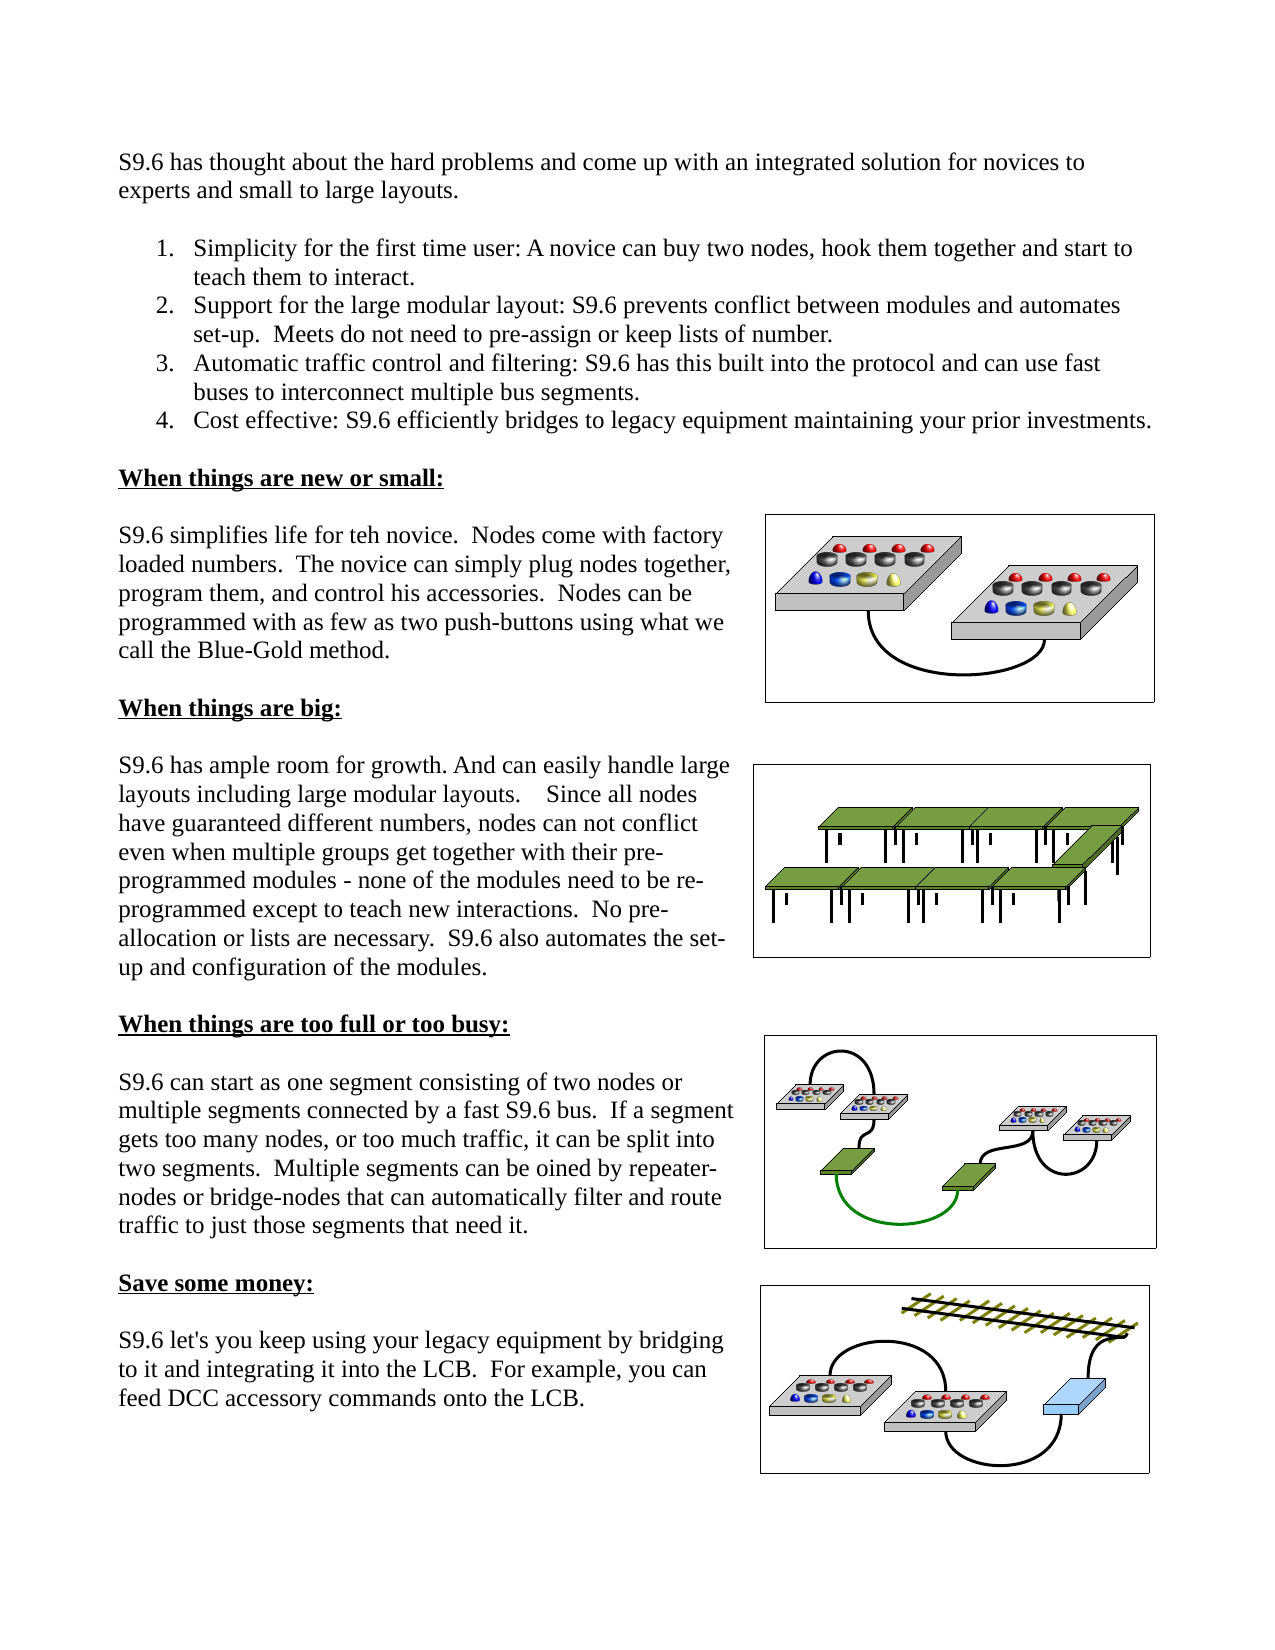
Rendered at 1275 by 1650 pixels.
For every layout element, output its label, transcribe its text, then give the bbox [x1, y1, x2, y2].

list Automatic traffic control and filtering: S9.6 has this built into the protocol and can use fast buses to interconnect multiple bus segments. [156, 348, 1157, 406]
text When things are too full or too busy: [118, 1009, 1157, 1038]
text S9.6 has ample room for growth. And can easily handle large layouts including large modular layouts. Since all nodes have guaranteed different numbers, nodes can not conflict even when multiple groups get together with their pre-programmed modules - none of the modules need to be re-programmed except to teach new interactions. No pre-allocation or lists are necessary. S9.6 also automates the set-up and configuration of the modules. [118, 751, 1157, 981]
text S9.6 has thought about the hard problems and come up with an integrated solution for novices to experts and small to large layouts. [118, 147, 1157, 204]
text [761, 1286, 1149, 1473]
text S9.6 simplifies life for teh novice. Nodes come with factory loaded numbers. The novice can simply plug nodes together, program them, and control his accessories. Nodes can be programmed with as few as two push-buttons using what we call the Blue-Gold method. [118, 521, 764, 664]
list Cost effective: S9.6 efficiently bridges to legacy equipment maintaining your prior investments. [156, 406, 1157, 434]
text [765, 1036, 1156, 1248]
list Support for the large modular layout: S9.6 prevents conflict between modules and automates set-up. Meets do not need to pre-assign or keep lists of number. [156, 291, 1157, 348]
text S9.6 can start as one segment consisting of two nodes or multiple segments connected by a fast S9.6 bus. If a segment gets too many nodes, or too much traffic, it can be split into two segments. Multiple segments can be oined by repeater-nodes or bridge-nodes that can automatically filter and route traffic to just those segments that need it. [118, 1067, 764, 1239]
text Save some money: [118, 1268, 1157, 1297]
list Simplicity for the first time user: A novice can buy two nodes, hook them together and start to teach them to interact. [156, 233, 1157, 291]
text S9.6 let's you keep using your legacy equipment by bridging to it and integrating it into the LCB. For example, you can feed DCC accessory commands onto the LCB. [118, 1326, 760, 1412]
text When things are new or small: [118, 463, 1157, 492]
text When things are big: [118, 693, 1157, 722]
